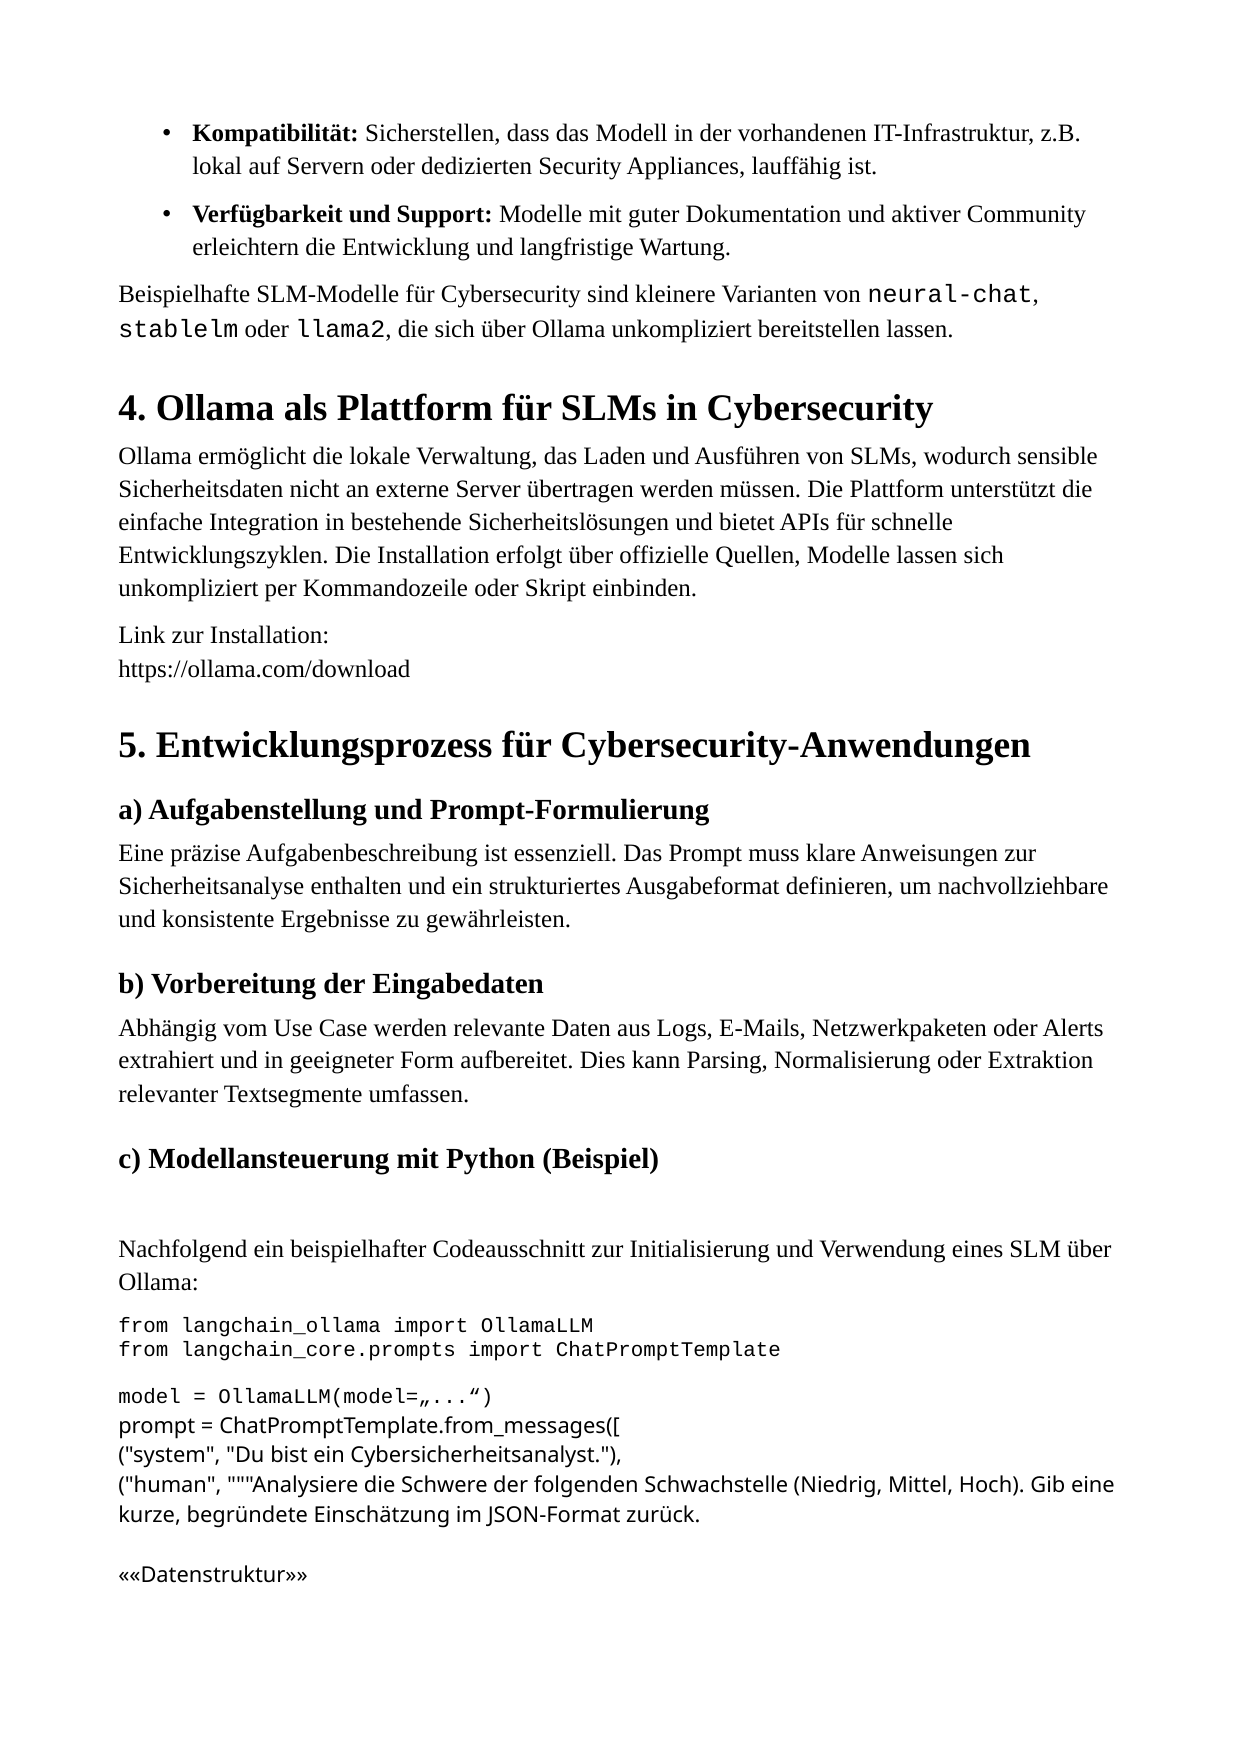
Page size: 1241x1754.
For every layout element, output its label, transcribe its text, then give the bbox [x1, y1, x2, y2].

text ("system", "Du bist ein Cybersicherheitsanalyst."), [118, 1439, 1122, 1469]
text ««Datenstruktur»» [118, 1559, 1122, 1588]
subtitle 4. Ollama als Plattform für SLMs in Cybersecurity [118, 385, 1122, 428]
text ("human", """Analysiere die Schwere der folgenden Schwachstelle (Niedrig, Mittel, Hoch). Gib eine kurze, begründete Einschätzung im JSON-Format zurück. [118, 1469, 1122, 1529]
list Verfügbarkeit und Support: Modelle mit guter Dokumentation und aktiver Community erleichtern die Entwicklung und langfristige Wartung. [162, 199, 1122, 261]
text Beispielhafte SLM-Modelle für Cybersecurity sind kleinere Varianten von neural-chat, stablelm oder llama2, die sich über Ollama unkompliziert bereitstellen lassen. [118, 279, 1122, 345]
text model = OllamaLLM(model=„...“) [118, 1386, 1122, 1410]
text Abhängig vom Use Case werden relevante Daten aus Logs, E-Mails, Netzwerkpaketen oder Alerts extrahiert und in geeigneter Form aufbereitet. Dies kann Parsing, Normalisierung oder Extraktion relevanter Textsegmente umfassen. [118, 1013, 1122, 1107]
text prompt = ChatPromptTemplate.from_messages([ [118, 1410, 1122, 1439]
text from langchain_ollama import OllamaLLM [118, 1315, 1122, 1339]
subtitle 5. Entwicklungsprozess für Cybersecurity-Anwendungen [118, 722, 1122, 765]
subtitle c) Modellansteuerung mit Python (Beispiel) [118, 1141, 1122, 1174]
text Eine präzise Aufgabenbeschreibung ist essenziell. Das Prompt muss klare Anweisungen zur Sicherheitsanalyse enthalten und ein strukturiertes Ausgabeformat definieren, um nachvollziehbare und konsistente Ergebnisse zu gewährleisten. [118, 838, 1122, 933]
list Kompatibilität: Sicherstellen, dass das Modell in der vorhandenen IT-Infrastruktur, z.B. lokal auf Servern oder dedizierten Security Appliances, lauffähig ist. [162, 118, 1122, 180]
subtitle b) Vorbereitung der Eingabedaten [118, 967, 1122, 1000]
text from langchain_core.prompts import ChatPromptTemplate [118, 1339, 1122, 1362]
text Link zur Installation: https://ollama.com/download [118, 621, 1122, 682]
text Ollama ermöglicht die lokale Verwaltung, das Laden und Ausführen von SLMs, wodurch sensible Sicherheitsdaten nicht an externe Server übertragen werden müssen. Die Plattform unterstützt die einfache Integration in bestehende Sicherheitslösungen und bietet APIs für schnelle Entwicklungszyklen. Die Installation erfolgt über offizielle Quellen, Modelle lassen sich unkompliziert per Kommandozeile oder Skript einbinden. [118, 441, 1122, 602]
text Nachfolgend ein beispielhafter Codeausschnitt zur Initialisierung und Verwendung eines SLM über Ollama: [118, 1234, 1122, 1296]
subtitle a) Aufgabenstellung und Prompt-Formulierung [118, 792, 1122, 826]
